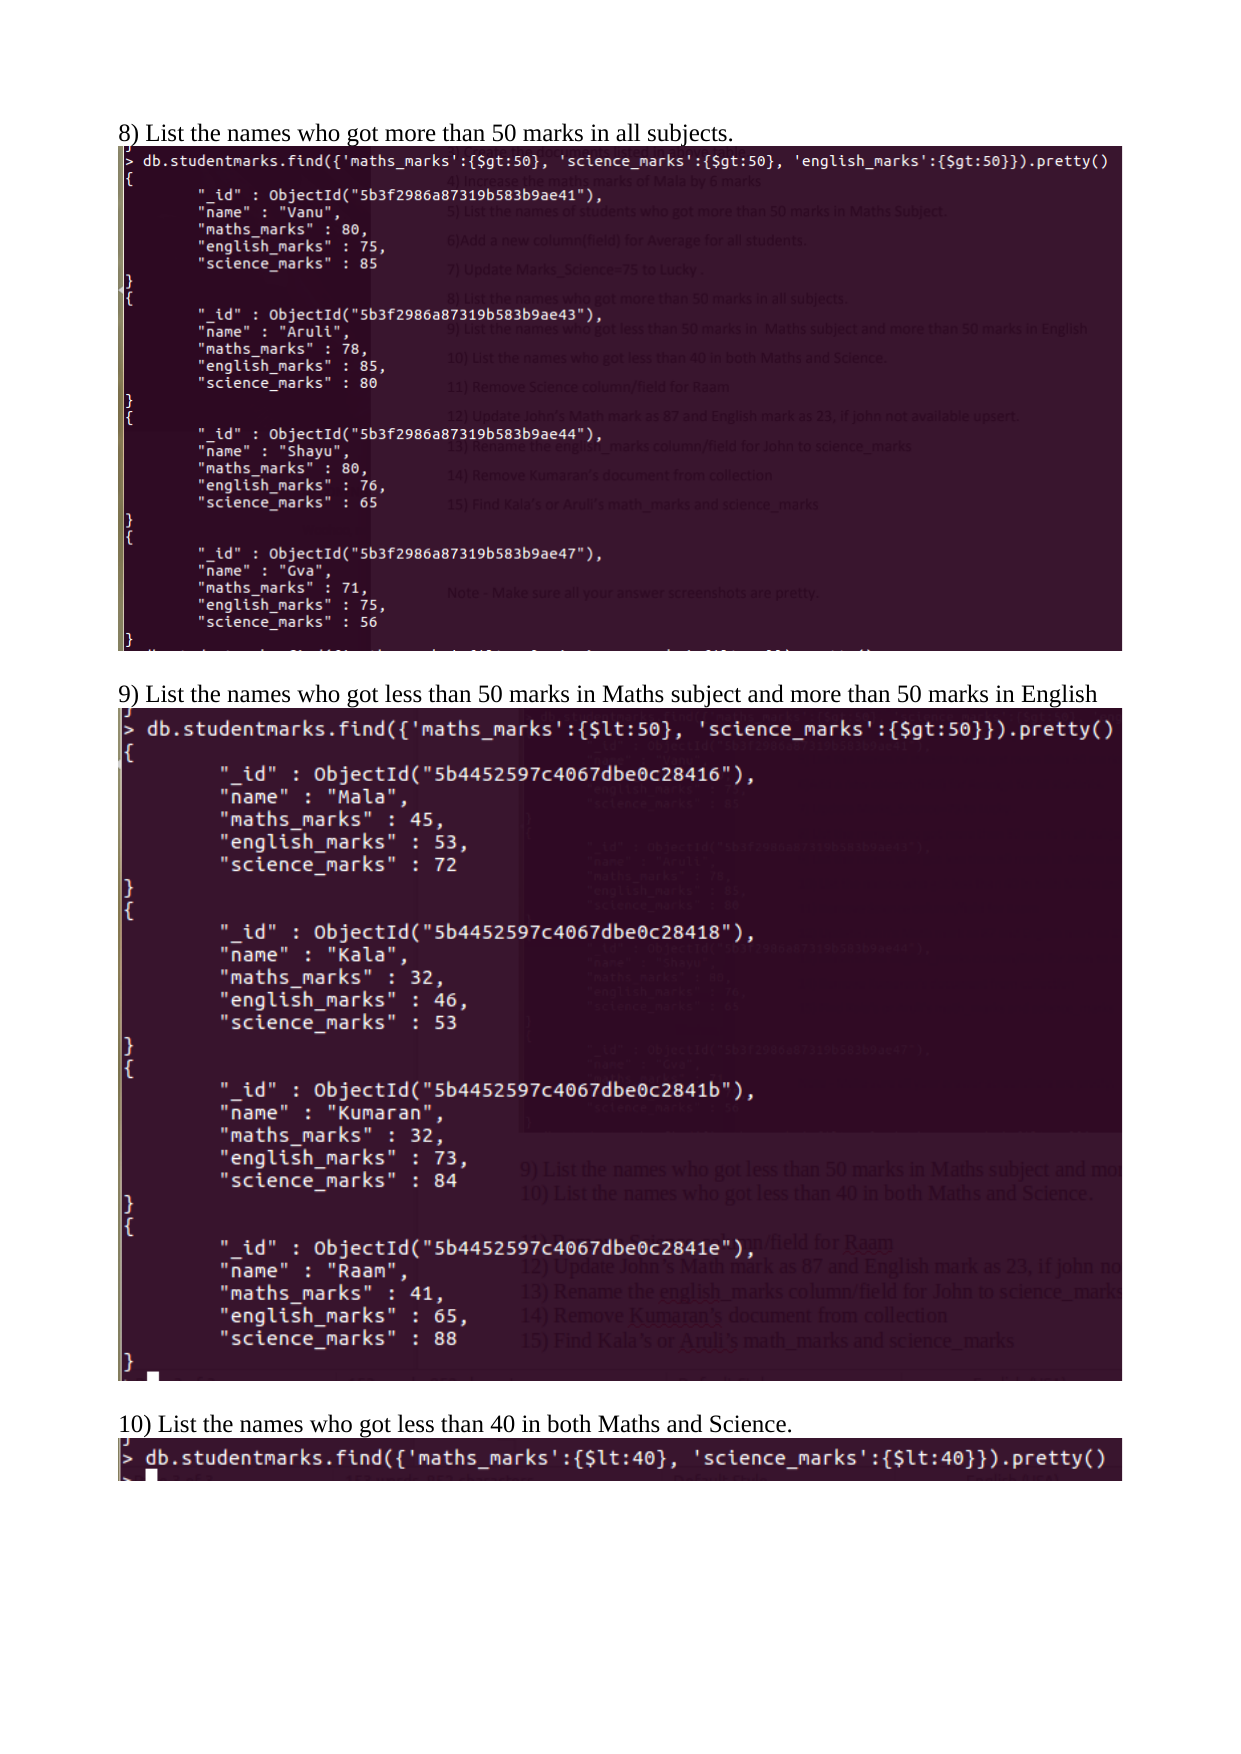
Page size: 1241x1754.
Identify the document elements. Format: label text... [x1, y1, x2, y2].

text 10) List the names who got less than 40 in both Maths and Science. [118, 1409, 1122, 1438]
text 9) List the names who got less than 50 marks in Maths subject and more than 50 marks in English [118, 679, 1122, 708]
picture [118, 1438, 1123, 1481]
text 8) List the names who got more than 50 marks in all subjects. [118, 118, 1122, 146]
picture [118, 708, 1123, 1381]
picture [118, 146, 1123, 651]
